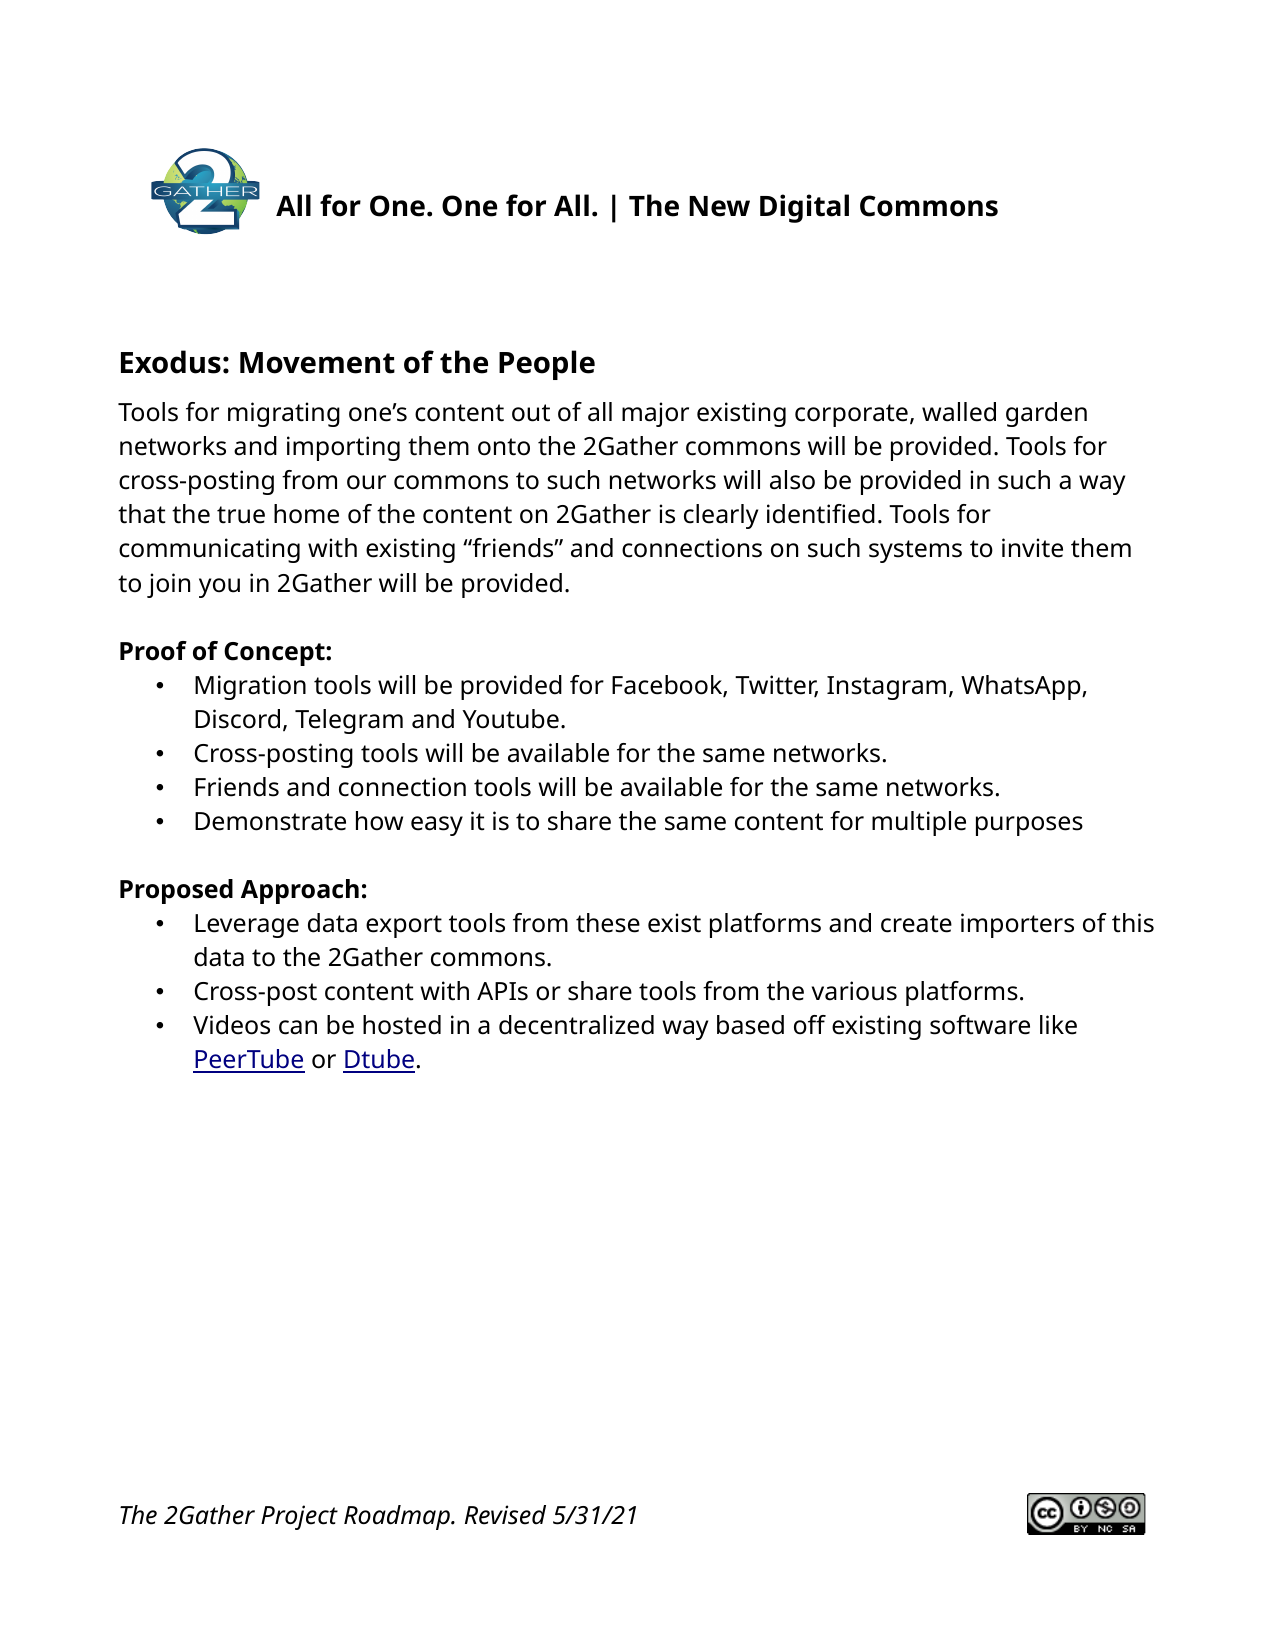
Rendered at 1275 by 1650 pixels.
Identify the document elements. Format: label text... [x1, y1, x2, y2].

text Proposed Approach: [118, 872, 1157, 906]
picture [124, 119, 285, 263]
list Cross-post content with APIs or share tools from the various platforms. [156, 974, 1157, 1008]
text Proof of Concept: [118, 633, 1157, 667]
list Videos can be hosted in a decentralized way based off existing software like PeerTube or Dtube. [156, 1008, 1157, 1076]
list Migration tools will be provided for Facebook, Twitter, Instagram, WhatsApp, Discord, Telegram and Youtube. [156, 667, 1157, 736]
list Leverage data export tools from these exist platforms and create importers of this data to the 2Gather commons. [156, 906, 1157, 974]
subtitle Exodus: Movement of the People [118, 342, 1157, 382]
list Demonstrate how easy it is to share the same content for multiple purposes [156, 804, 1157, 838]
list Cross-posting tools will be available for the same networks. [156, 736, 1157, 769]
picture [1027, 1493, 1146, 1535]
list Friends and connection tools will be available for the same networks. [156, 769, 1157, 804]
text Tools for migrating one’s content out of all major existing corporate, walled garden networks and importing them onto the 2Gather commons will be provided. Tools for cross-posting from our commons to such networks will also be provided in such a way that the true home of the content on 2Gather is clearly identified. Tools for communicating with existing “friends” and connections on such systems to invite them to join you in 2Gather will be provided. [118, 395, 1157, 599]
